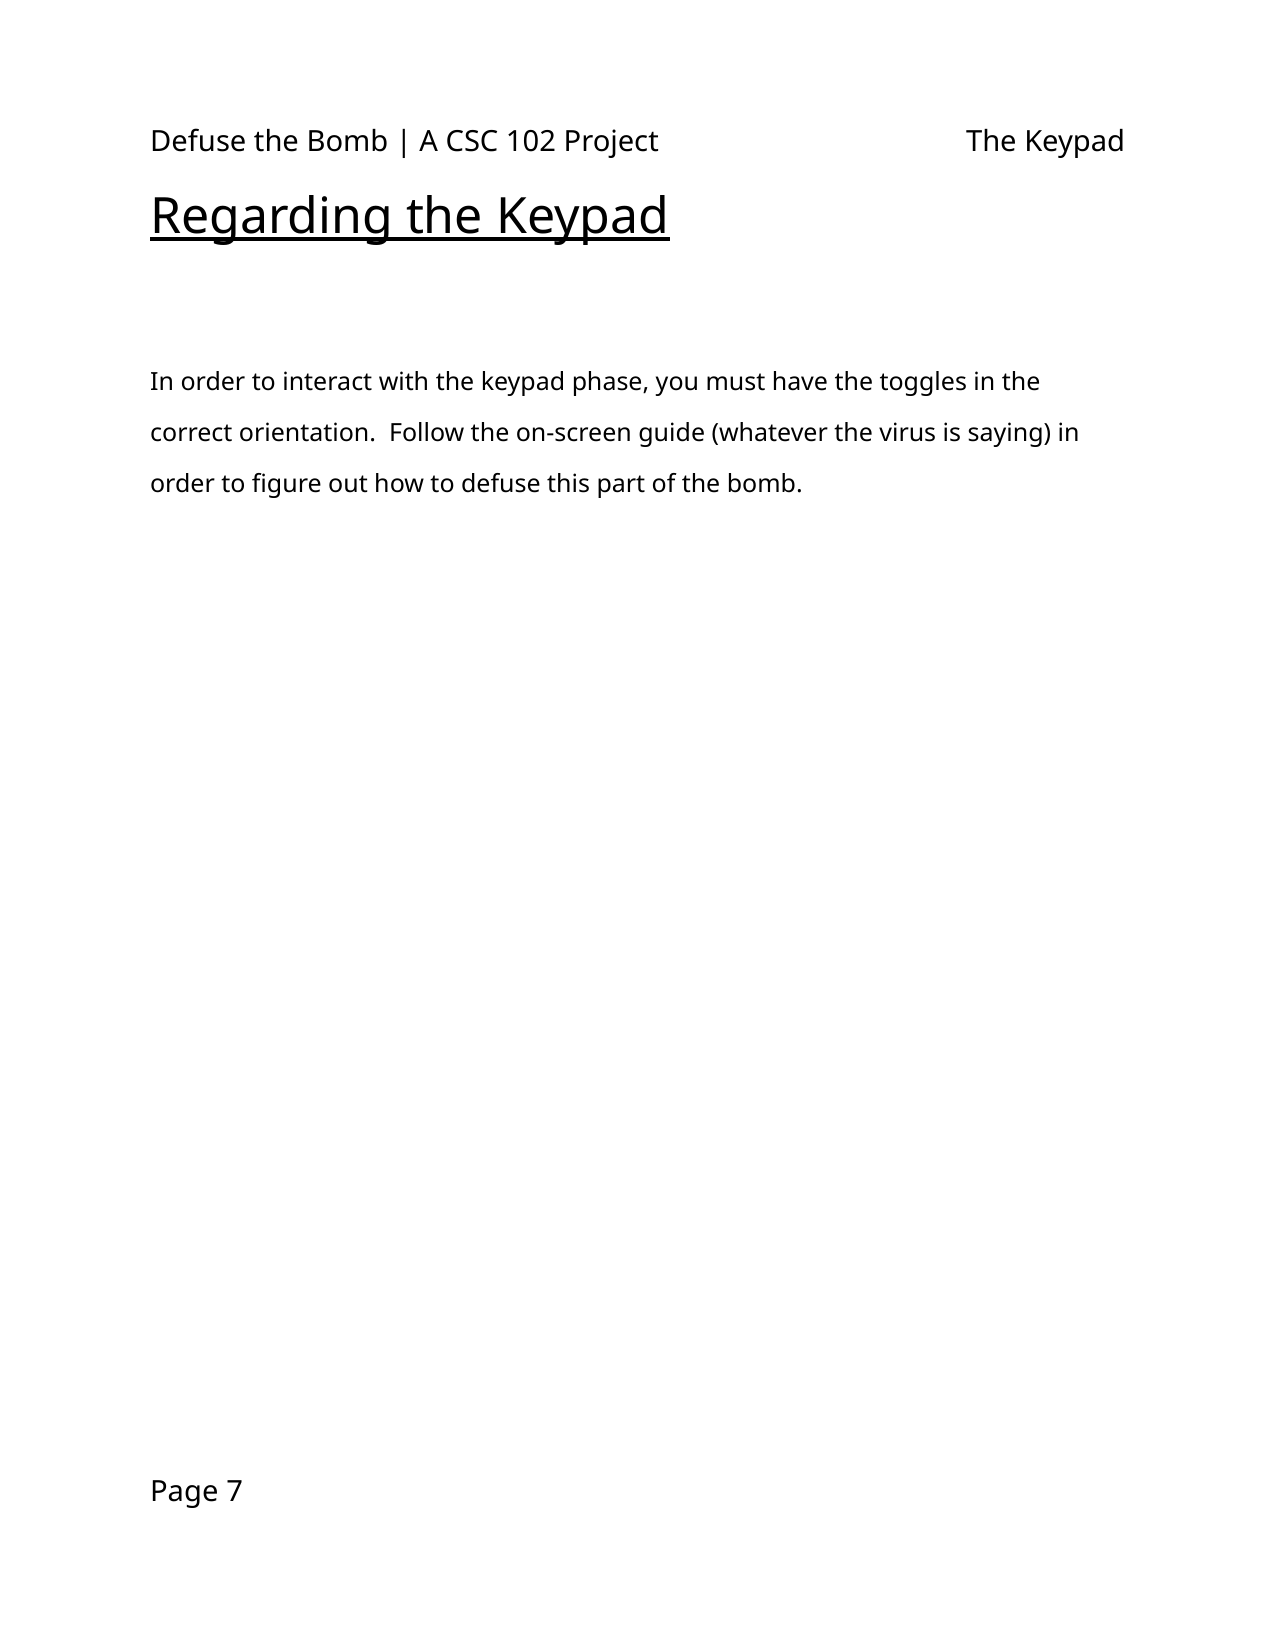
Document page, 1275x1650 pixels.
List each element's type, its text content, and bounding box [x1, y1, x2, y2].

text In order to interact with the keypad phase, you must have the toggles in the correct orientation. Follow the on-screen guide (whatever the virus is saying) in order to figure out how to defuse this part of the bomb. [150, 363, 1125, 499]
text Regarding the Keypad [150, 180, 1125, 248]
